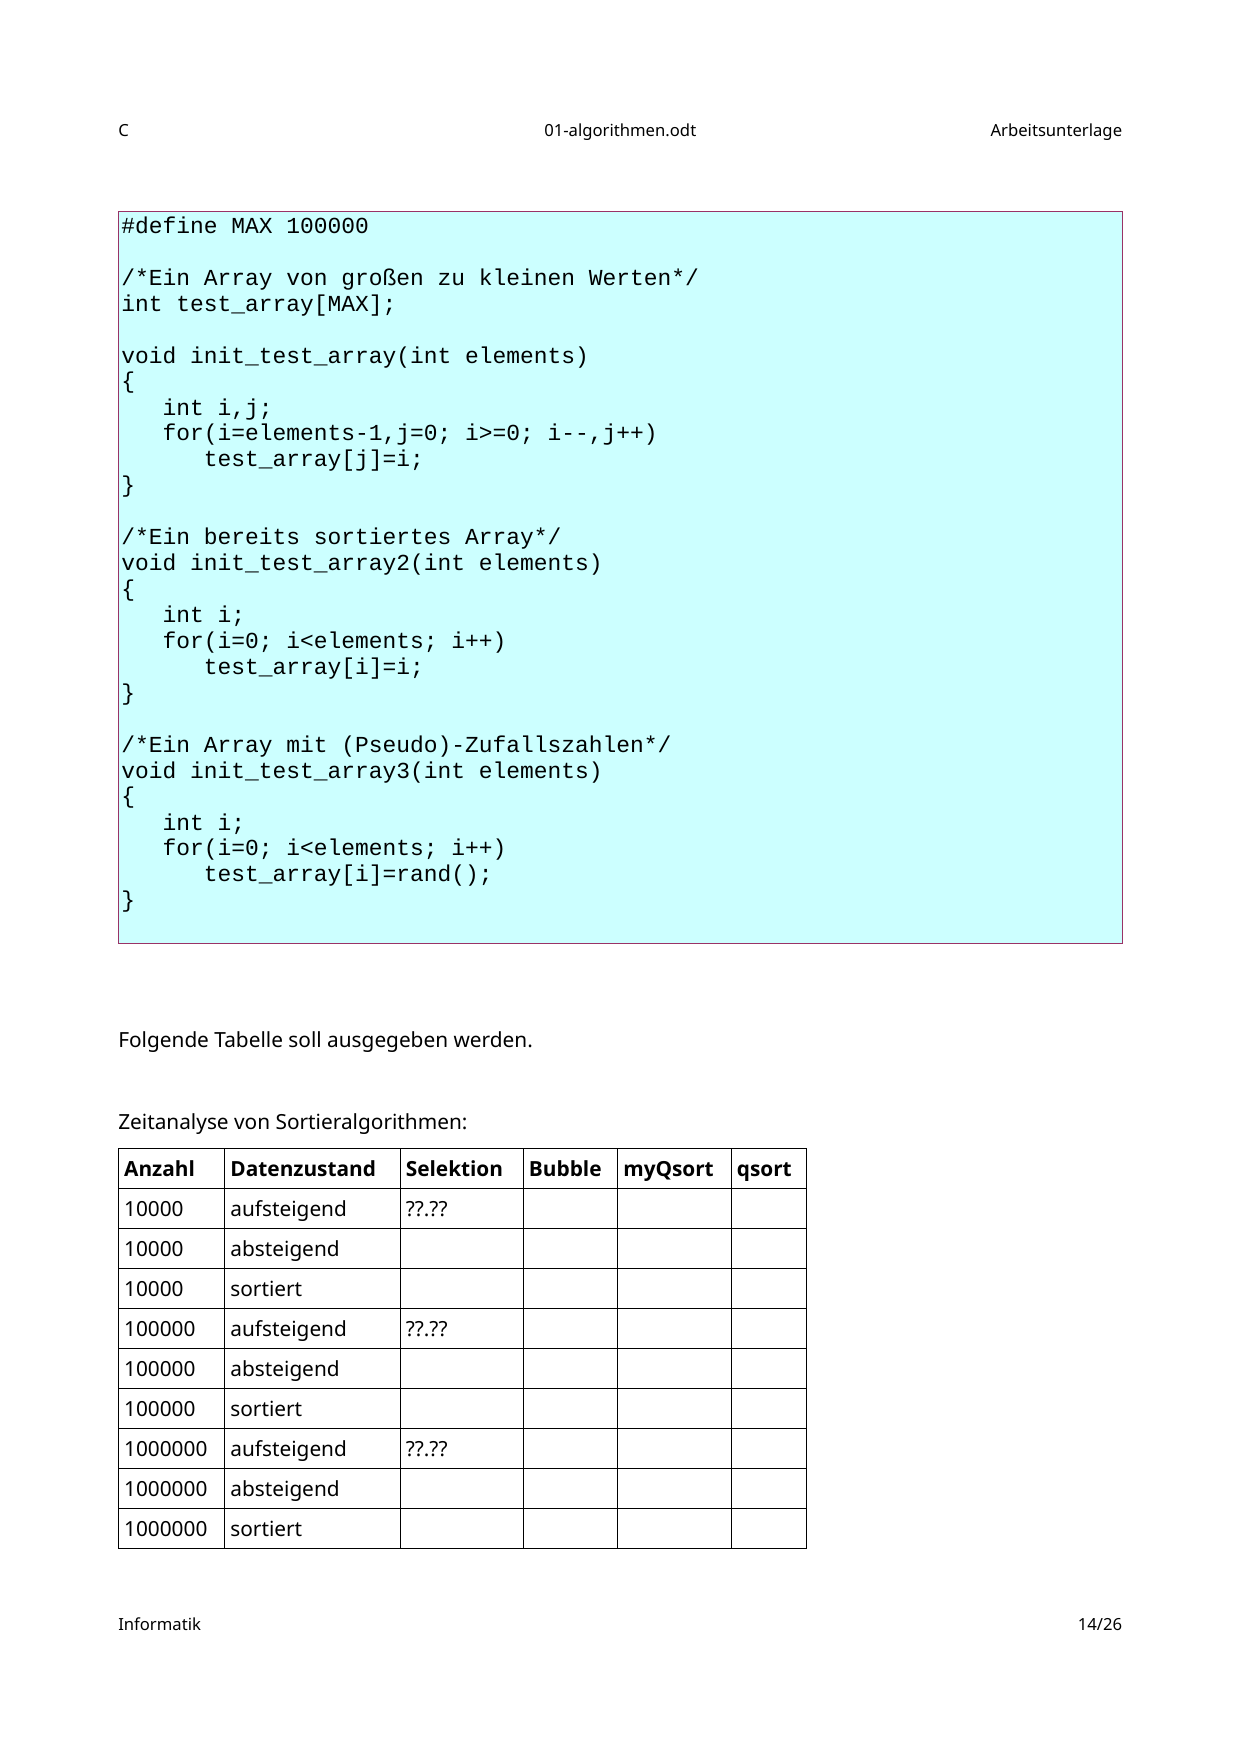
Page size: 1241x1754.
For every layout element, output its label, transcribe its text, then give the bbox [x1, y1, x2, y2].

table_cell [732, 1349, 806, 1388]
table_header Bubble [524, 1149, 617, 1188]
text void init_test_array3(int elements) [119, 756, 1122, 782]
text } [119, 678, 1122, 704]
table_cell [618, 1309, 731, 1348]
table_cell 1000000 [119, 1509, 224, 1548]
table_cell 1000000 [119, 1429, 224, 1468]
table_cell [732, 1509, 806, 1548]
text Folgende Tabelle soll ausgegeben werden. [118, 1025, 1122, 1054]
text { [119, 782, 1122, 808]
text { [119, 367, 1122, 393]
text #define MAX 100000 [119, 212, 1122, 237]
text for(i=0; i<elements; i++) [119, 626, 1122, 652]
table_cell sortiert [225, 1269, 400, 1308]
table_header qsort [732, 1149, 806, 1188]
table_header Datenzustand [225, 1149, 400, 1188]
text int test_array[MAX]; [119, 289, 1122, 315]
table_cell [401, 1509, 523, 1548]
table_cell [401, 1269, 523, 1308]
table_cell 10000 [119, 1189, 224, 1228]
table_cell 100000 [119, 1309, 224, 1348]
table_cell [618, 1349, 731, 1388]
table_cell 100000 [119, 1349, 224, 1388]
text int i; [119, 808, 1122, 834]
table_cell [401, 1389, 523, 1428]
table_cell 10000 [119, 1269, 224, 1308]
table_cell [401, 1229, 523, 1268]
table_cell [524, 1229, 617, 1268]
text /*Ein Array mit (Pseudo)-Zufallszahlen*/ [119, 730, 1122, 756]
text void init_test_array(int elements) [119, 341, 1122, 367]
text { [119, 574, 1122, 600]
text Zeitanalyse von Sortieralgorithmen: [118, 1107, 1122, 1136]
table_cell [618, 1509, 731, 1548]
table_cell [732, 1269, 806, 1308]
text int i,j; [119, 393, 1122, 419]
table_cell [618, 1429, 731, 1468]
text } [119, 471, 1122, 497]
table_header myQsort [618, 1149, 731, 1188]
table_cell [524, 1429, 617, 1468]
text int i; [119, 600, 1122, 626]
table_cell aufsteigend [225, 1189, 400, 1228]
table_cell [524, 1509, 617, 1548]
table_cell [618, 1189, 731, 1228]
table_cell absteigend [225, 1469, 400, 1508]
table_cell [732, 1429, 806, 1468]
table_cell [732, 1189, 806, 1228]
text for(i=0; i<elements; i++) [119, 834, 1122, 860]
table_cell [524, 1389, 617, 1428]
table_cell [732, 1309, 806, 1348]
table_cell ??.?? [401, 1309, 523, 1348]
table_cell sortiert [225, 1509, 400, 1548]
table_cell [618, 1389, 731, 1428]
text test_array[j]=i; [119, 445, 1122, 471]
table_cell [732, 1229, 806, 1268]
table_cell 10000 [119, 1229, 224, 1268]
table_cell [524, 1269, 617, 1308]
table_cell [618, 1229, 731, 1268]
table_cell 1000000 [119, 1469, 224, 1508]
table_cell [732, 1469, 806, 1508]
table_cell 100000 [119, 1389, 224, 1428]
table_cell [524, 1189, 617, 1228]
text test_array[i]=i; [119, 652, 1122, 678]
table_header Selektion [401, 1149, 523, 1188]
table_cell sortiert [225, 1389, 400, 1428]
text } [119, 886, 1122, 912]
table_header Anzahl [119, 1149, 224, 1188]
text void init_test_array2(int elements) [119, 548, 1122, 574]
text /*Ein bereits sortiertes Array*/ [119, 522, 1122, 548]
table_cell [401, 1349, 523, 1388]
table_cell [618, 1269, 731, 1308]
table_cell [524, 1309, 617, 1348]
table_cell [618, 1469, 731, 1508]
table_cell ??.?? [401, 1429, 523, 1468]
table_cell [401, 1469, 523, 1508]
text /*Ein Array von großen zu kleinen Werten*/ [119, 263, 1122, 289]
text test_array[i]=rand(); [119, 860, 1122, 886]
table_cell absteigend [225, 1349, 400, 1388]
table_cell [524, 1469, 617, 1508]
table_cell aufsteigend [225, 1309, 400, 1348]
table_cell absteigend [225, 1229, 400, 1268]
text for(i=elements-1,j=0; i>=0; i--,j++) [119, 419, 1122, 445]
table_cell [732, 1389, 806, 1428]
table_cell aufsteigend [225, 1429, 400, 1468]
table_cell ??.?? [401, 1189, 523, 1228]
table_cell [524, 1349, 617, 1388]
